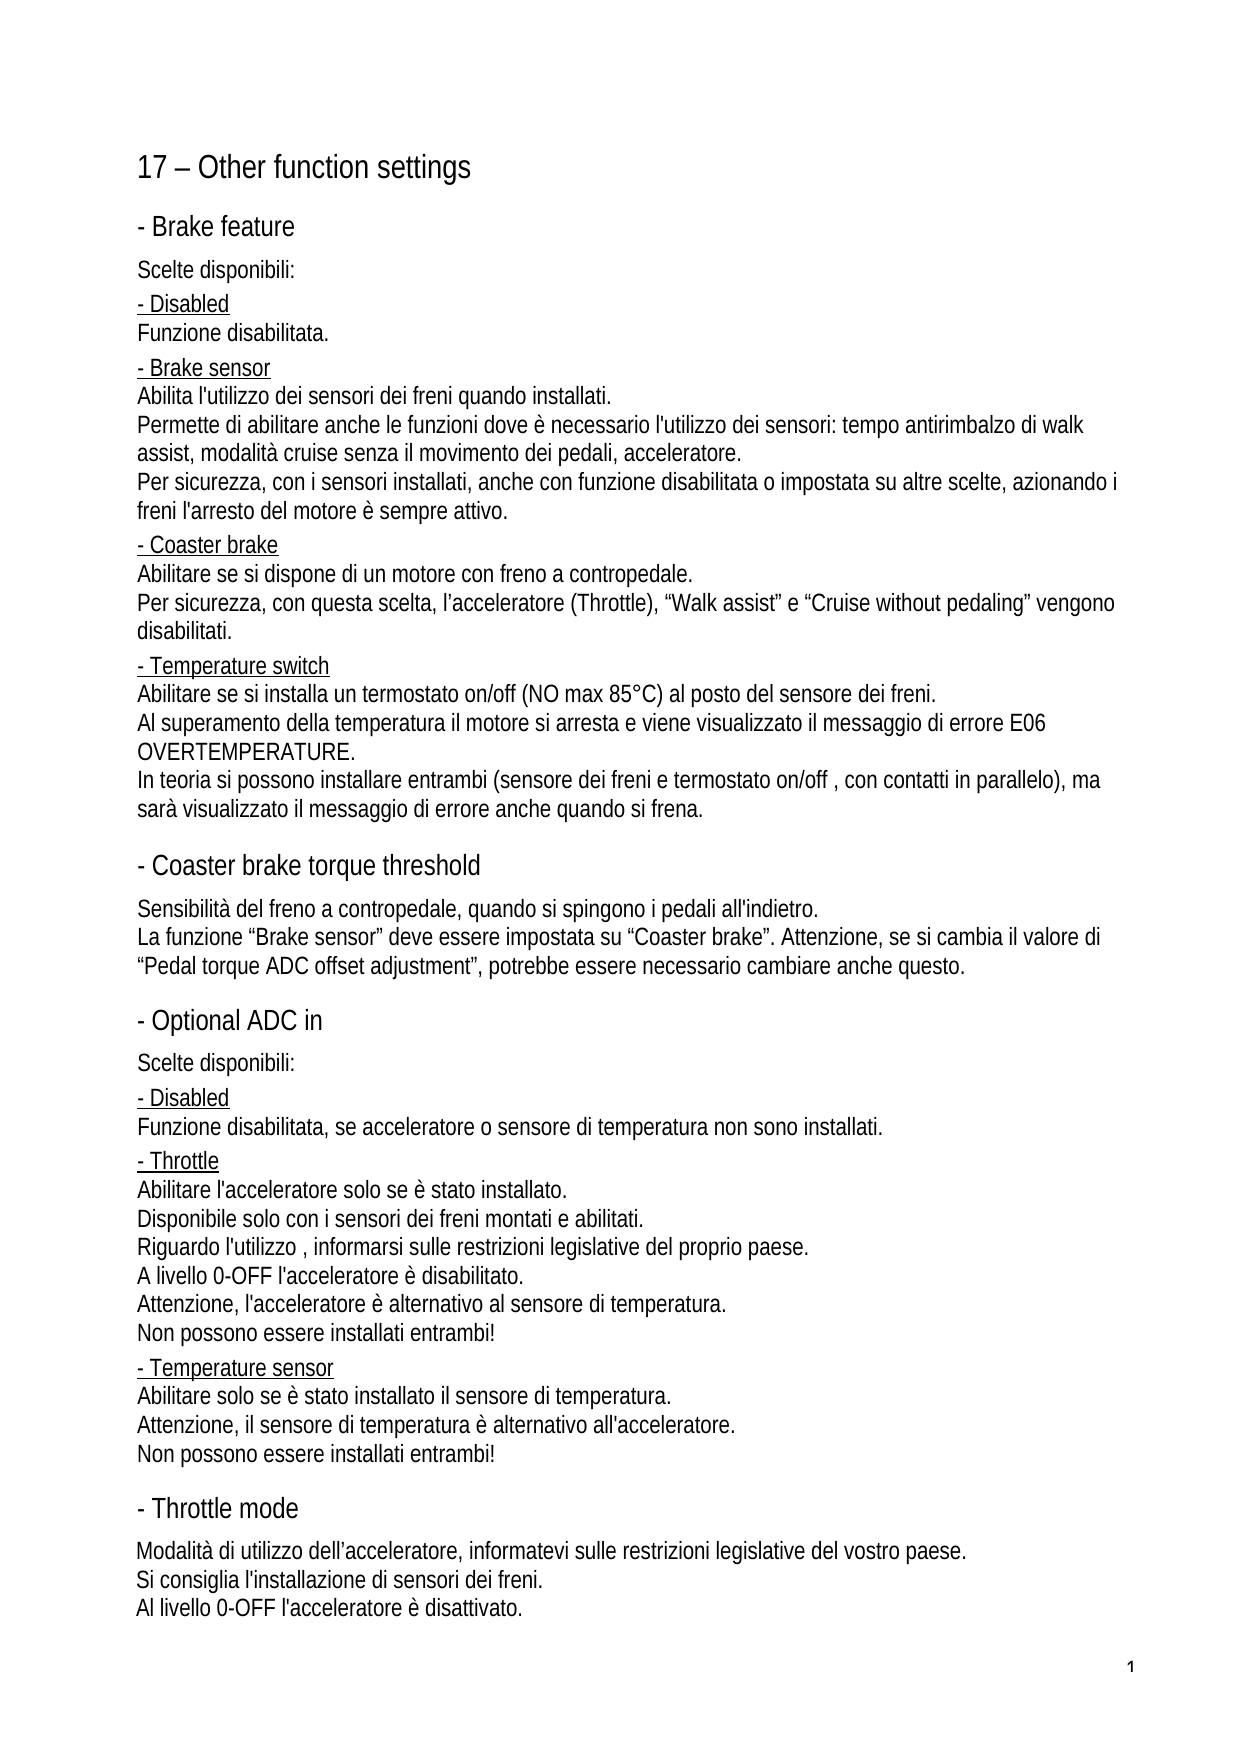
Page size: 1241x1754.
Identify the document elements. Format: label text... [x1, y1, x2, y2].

text - Disabled [137, 1083, 1122, 1112]
text - Temperature sensor [137, 1353, 1122, 1381]
text - Coaster brake [137, 530, 1122, 559]
text - Disabled [137, 289, 1122, 318]
text Sensibilità del freno a contropedale, quando si spingono i pedali all'indietro. [137, 894, 1122, 922]
text Abilitare se si dispone di un motore con freno a contropedale. [137, 559, 1122, 588]
text Abilitare solo se è stato installato il sensore di temperatura. [137, 1381, 1122, 1410]
text - Temperature switch [137, 651, 1122, 679]
text Non possono essere installati entrambi! [137, 1439, 1122, 1467]
text 17 – Other function settings [137, 148, 1122, 186]
text Non possono essere installati entrambi! [137, 1318, 1122, 1347]
text Scelte disponibili: [137, 1048, 1122, 1077]
text Disponibile solo con i sensori dei freni montati e abilitati. [137, 1203, 1122, 1232]
text Attenzione, il sensore di temperatura è alternativo all'acceleratore. [137, 1410, 1122, 1439]
text Permette di abilitare anche le funzioni dove è necessario l'utilizzo dei sensori: tempo antirimbalzo di walk assist, modalità cruise senza il movimento dei pedali, acceleratore. [137, 410, 1122, 467]
text - Brake feature [137, 209, 1122, 243]
text - Throttle [137, 1146, 1122, 1175]
text Per sicurezza, con questa scelta, l’acceleratore (Throttle), “Walk assist” e “Cruise without pedaling” vengono disabilitati. [137, 588, 1122, 645]
text La funzione “Brake sensor” deve essere impostata su “Coaster brake”. Attenzione, se si cambia il valore di “Pedal torque ADC offset adjustment”, potrebbe essere necessario cambiare anche questo. [137, 922, 1122, 979]
text Funzione disabilitata, se acceleratore o sensore di temperatura non sono installati. [137, 1112, 1122, 1140]
text Al livello 0-OFF l'acceleratore è disattivato. [136, 1593, 1122, 1622]
text Attenzione, l'acceleratore è alternativo al sensore di temperatura. [137, 1289, 1122, 1318]
text Riguardo l'utilizzo , informarsi sulle restrizioni legislative del proprio paese. [137, 1232, 1122, 1261]
text - Throttle mode [137, 1491, 1122, 1524]
text Abilitare se si installa un termostato on/off (NO max 85°C) al posto del sensore dei freni. [137, 679, 1122, 708]
text Modalità di utilizzo dell’acceleratore, informatevi sulle restrizioni legislative del vostro paese. [136, 1536, 1122, 1565]
text - Optional ADC in [137, 1003, 1122, 1037]
text A livello 0-OFF l'acceleratore è disabilitato. [137, 1261, 1122, 1289]
text - Coaster brake torque threshold [137, 848, 1122, 881]
text Si consiglia l'installazione di sensori dei freni. [136, 1565, 1122, 1593]
text Funzione disabilitata. [137, 318, 1122, 347]
text Abilitare l'acceleratore solo se è stato installato. [137, 1175, 1122, 1203]
text Per sicurezza, con i sensori installati, anche con funzione disabilitata o impostata su altre scelte, azionando i freni l'arresto del motore è sempre attivo. [137, 467, 1122, 524]
text Abilita l'utilizzo dei sensori dei freni quando installati. [137, 381, 1122, 410]
text - Brake sensor [137, 352, 1122, 381]
text Al superamento della temperatura il motore si arresta e viene visualizzato il messaggio di errore E06 OVERTEMPERATURE. [137, 708, 1122, 765]
text In teoria si possono installare entrambi (sensore dei freni e termostato on/off , con contatti in parallelo), ma sarà visualizzato il messaggio di errore anche quando si frena. [137, 765, 1122, 823]
text Scelte disponibili: [137, 255, 1122, 283]
